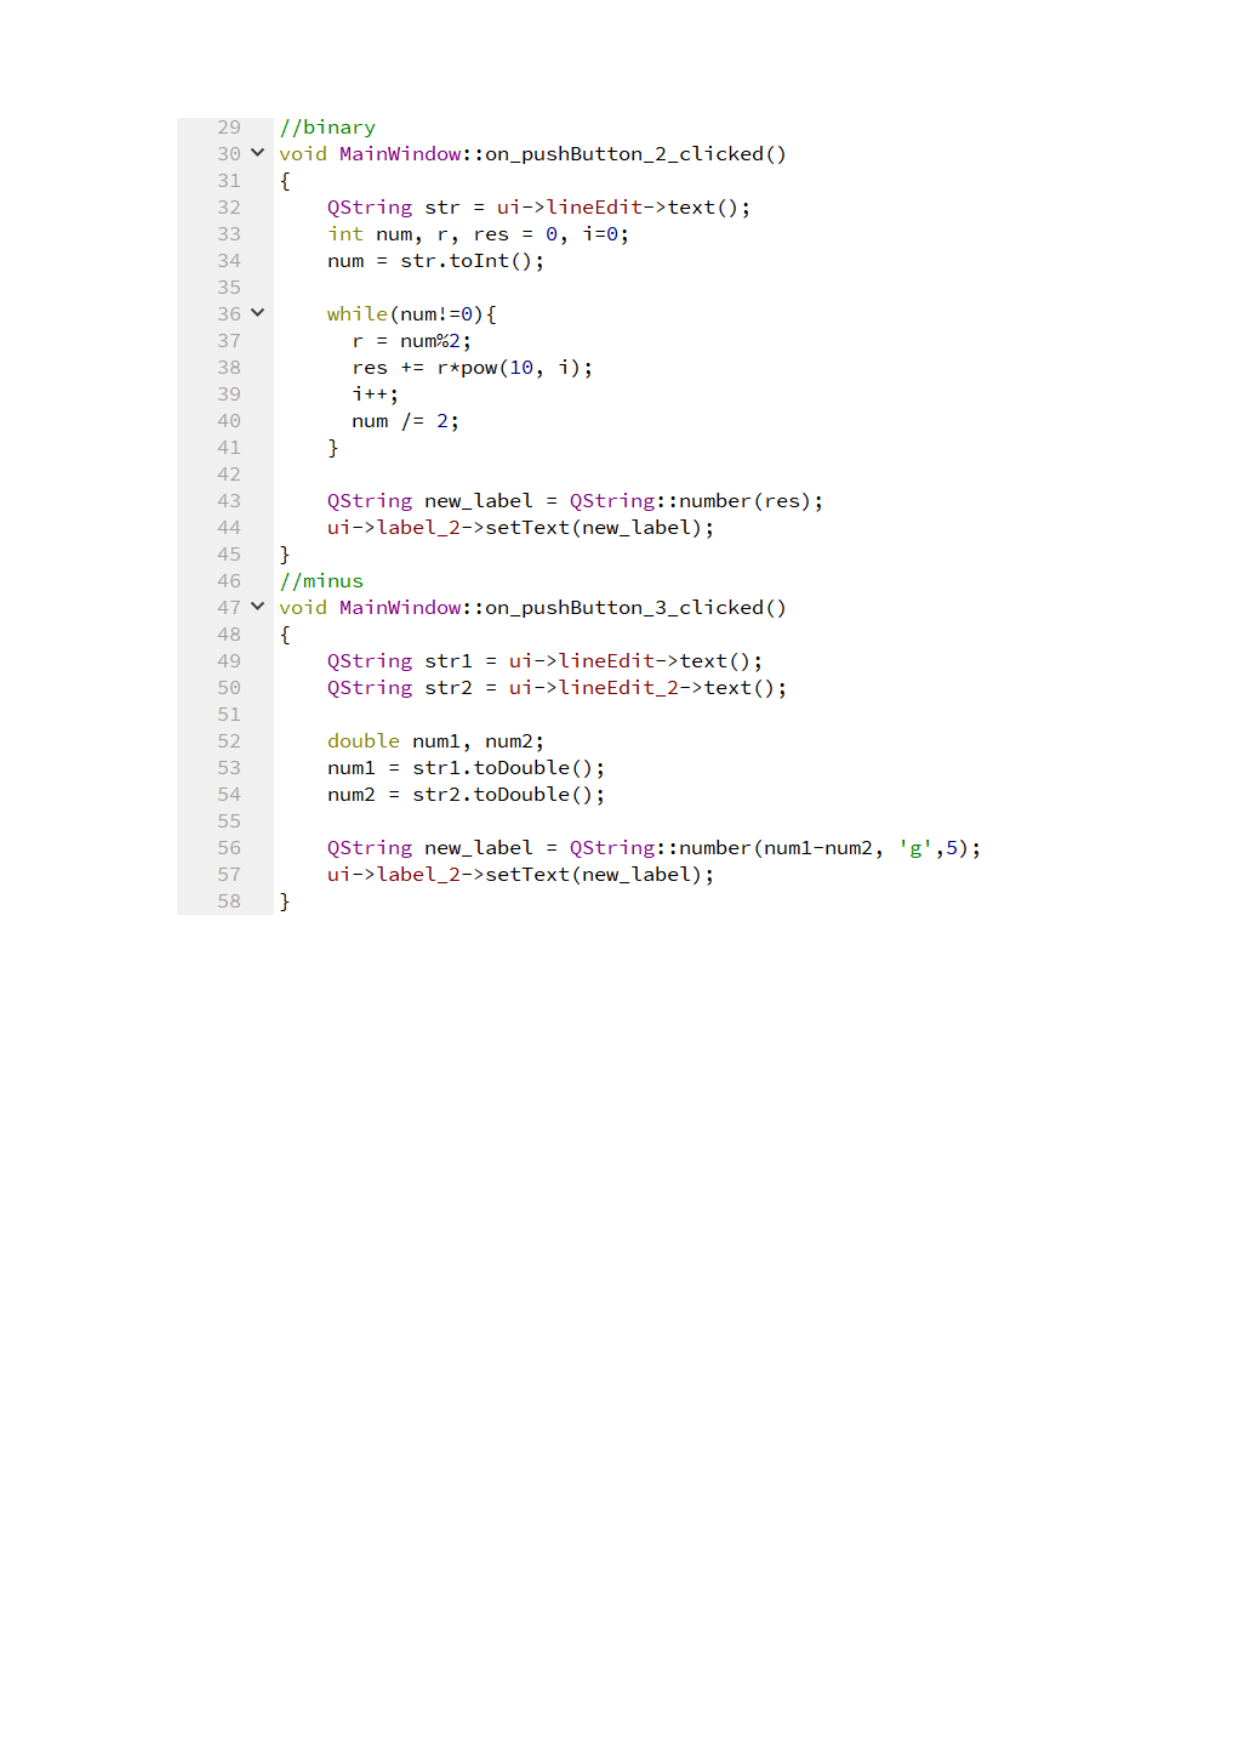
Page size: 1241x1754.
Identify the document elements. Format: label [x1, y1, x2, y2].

picture [177, 118, 1152, 915]
